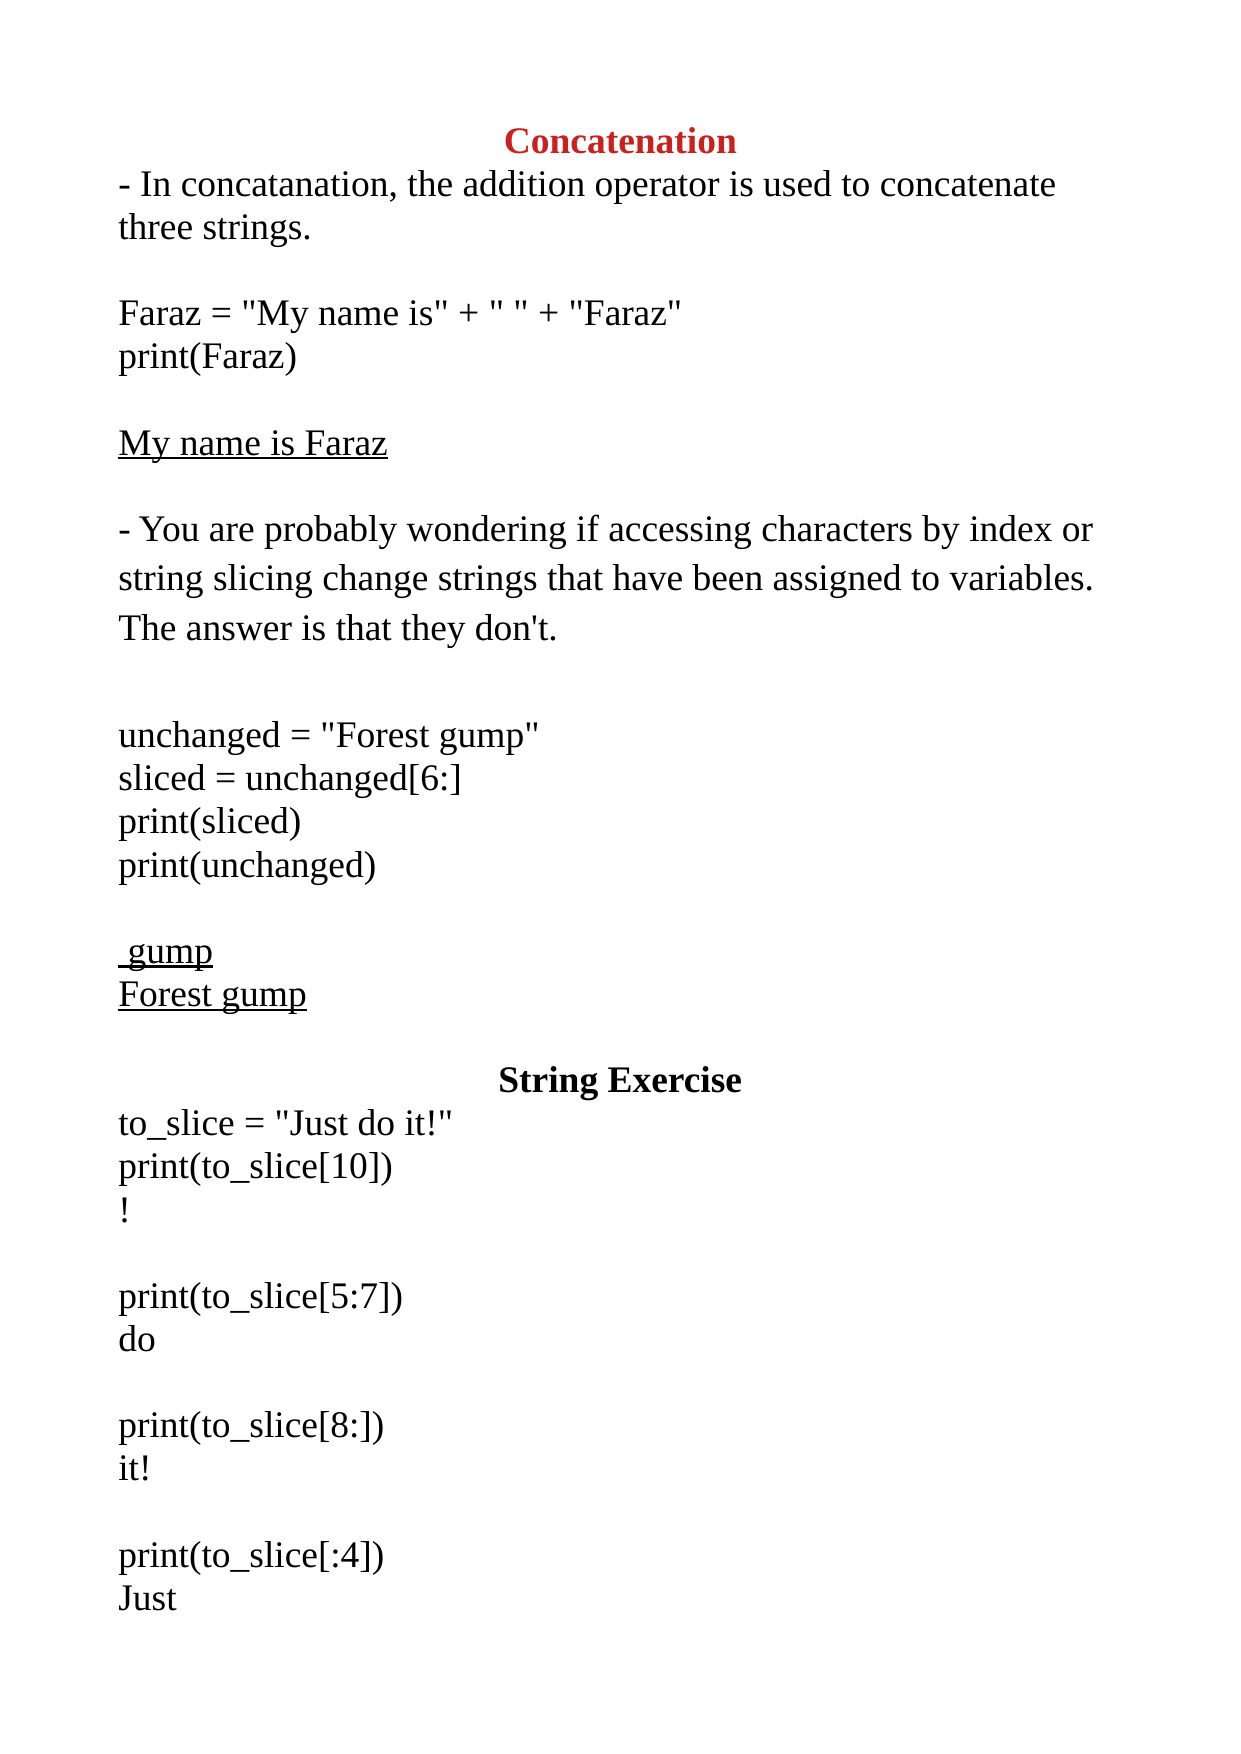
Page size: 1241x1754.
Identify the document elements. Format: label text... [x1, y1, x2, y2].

text do [118, 1316, 1122, 1359]
text - You are probably wondering if accessing characters by index or string slicing change strings that have been assigned to variables. The answer is that they don't. [118, 506, 1122, 648]
text it! [118, 1446, 1122, 1489]
text print(Faraz) [118, 334, 1122, 377]
text ! [118, 1187, 1122, 1230]
text unchanged = "Forest gump" [118, 713, 1122, 756]
text sliced = unchanged[6:] [118, 756, 1122, 799]
text My name is Faraz [118, 420, 1122, 463]
text print(sliced) [118, 799, 1122, 842]
text print(to_slice[5:7]) [118, 1273, 1122, 1316]
text Just [118, 1575, 1122, 1618]
text gump [118, 928, 1122, 971]
text - In concatanation, the addition operator is used to concatenate three strings. [118, 161, 1122, 247]
text print(to_slice[:4]) [118, 1532, 1122, 1575]
text print(to_slice[8:]) [118, 1403, 1122, 1446]
text Faraz = "My name is" + " " + "Faraz" [118, 291, 1122, 334]
text Forest gump [118, 971, 1122, 1014]
text print(unchanged) [118, 842, 1122, 885]
text Concatenation [118, 118, 1122, 161]
text print(to_slice[10]) [118, 1144, 1122, 1187]
text String Exercise [118, 1058, 1122, 1101]
text to_slice = "Just do it!" [118, 1101, 1122, 1144]
